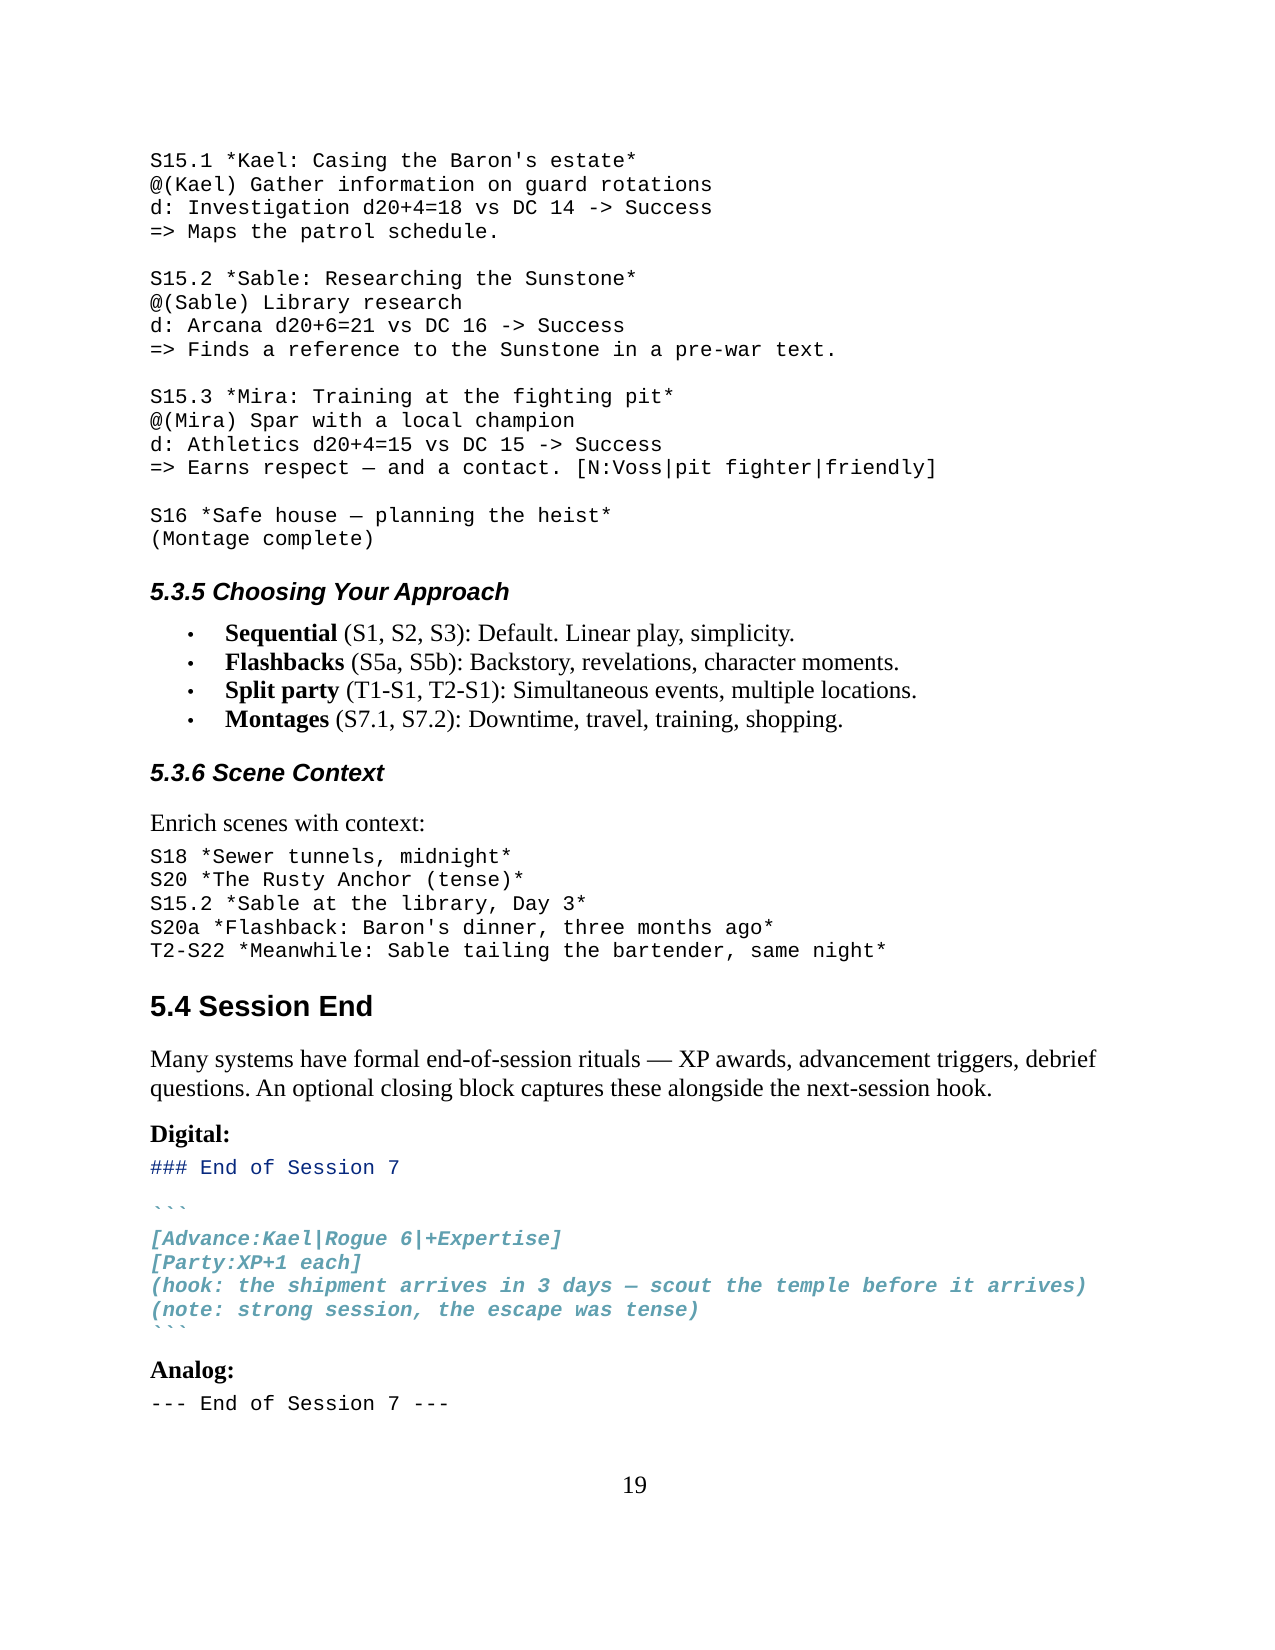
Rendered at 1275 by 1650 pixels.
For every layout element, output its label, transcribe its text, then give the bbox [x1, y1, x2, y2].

text Enrich scenes with context: [150, 808, 1125, 837]
text @(Sable) Library research [150, 292, 1125, 316]
subtitle 5.4 Session End [150, 989, 1125, 1022]
list Montages (S7.1, S7.2): Downtime, travel, training, shopping. [187, 704, 1125, 733]
text d: Athletics d20+4=15 vs DC 15 -> Success [150, 434, 1125, 457]
text => Finds a reference to the Sunstone in a pre-war text. [150, 339, 1125, 363]
text => Earns respect — and a contact. [N:Voss|pit fighter|friendly] [150, 457, 1125, 481]
text Analog: [150, 1355, 1125, 1384]
subtitle 5.3.5 Choosing Your Approach [150, 577, 1125, 606]
text @(Mira) Spar with a local champion [150, 410, 1125, 434]
text d: Arcana d20+6=21 vs DC 16 -> Success [150, 316, 1125, 339]
text T2-S22 *Meanwhile: Sable tailing the bartender, same night* [150, 940, 1125, 964]
text (Montage complete) [150, 528, 1125, 552]
text S16 *Safe house — planning the heist* [150, 505, 1125, 528]
text ### End of Session 7 [150, 1157, 1125, 1181]
list Sequential (S1, S2, S3): Default. Linear play, simplicity. [187, 618, 1125, 647]
text Digital: [150, 1119, 1125, 1148]
text d: Investigation d20+4=18 vs DC 14 -> Success [150, 197, 1125, 221]
text ``` [150, 1323, 1125, 1346]
text (hook: the shipment arrives in 3 days — scout the temple before it arrives) [150, 1275, 1125, 1299]
text S15.1 *Kael: Casing the Baron's estate* [150, 150, 1125, 174]
text S18 *Sewer tunnels, midnight* [150, 846, 1125, 869]
list Flashbacks (S5a, S5b): Backstory, revelations, character moments. [187, 647, 1125, 676]
text [Advance:Kael|Rogue 6|+Expertise] [150, 1228, 1125, 1252]
subtitle 5.3.6 Scene Context [150, 758, 1125, 787]
text S15.3 *Mira: Training at the fighting pit* [150, 386, 1125, 410]
text S15.2 *Sable: Researching the Sunstone* [150, 268, 1125, 292]
list Split party (T1-S1, T2-S1): Simultaneous events, multiple locations. [187, 676, 1125, 704]
text --- End of Session 7 --- [150, 1393, 1125, 1417]
text ``` [150, 1204, 1125, 1228]
text @(Kael) Gather information on guard rotations [150, 174, 1125, 197]
text [Party:XP+1 each] [150, 1252, 1125, 1275]
text S20 *The Rusty Anchor (tense)* [150, 869, 1125, 893]
text => Maps the patrol schedule. [150, 221, 1125, 244]
text S15.2 *Sable at the library, Day 3* [150, 893, 1125, 917]
text (note: strong session, the escape was tense) [150, 1299, 1125, 1323]
text Many systems have formal end-of-session rituals — XP awards, advancement triggers, debrief questions. An optional closing block captures these alongside the next-session hook. [150, 1044, 1125, 1101]
text S20a *Flashback: Baron's dinner, three months ago* [150, 917, 1125, 940]
